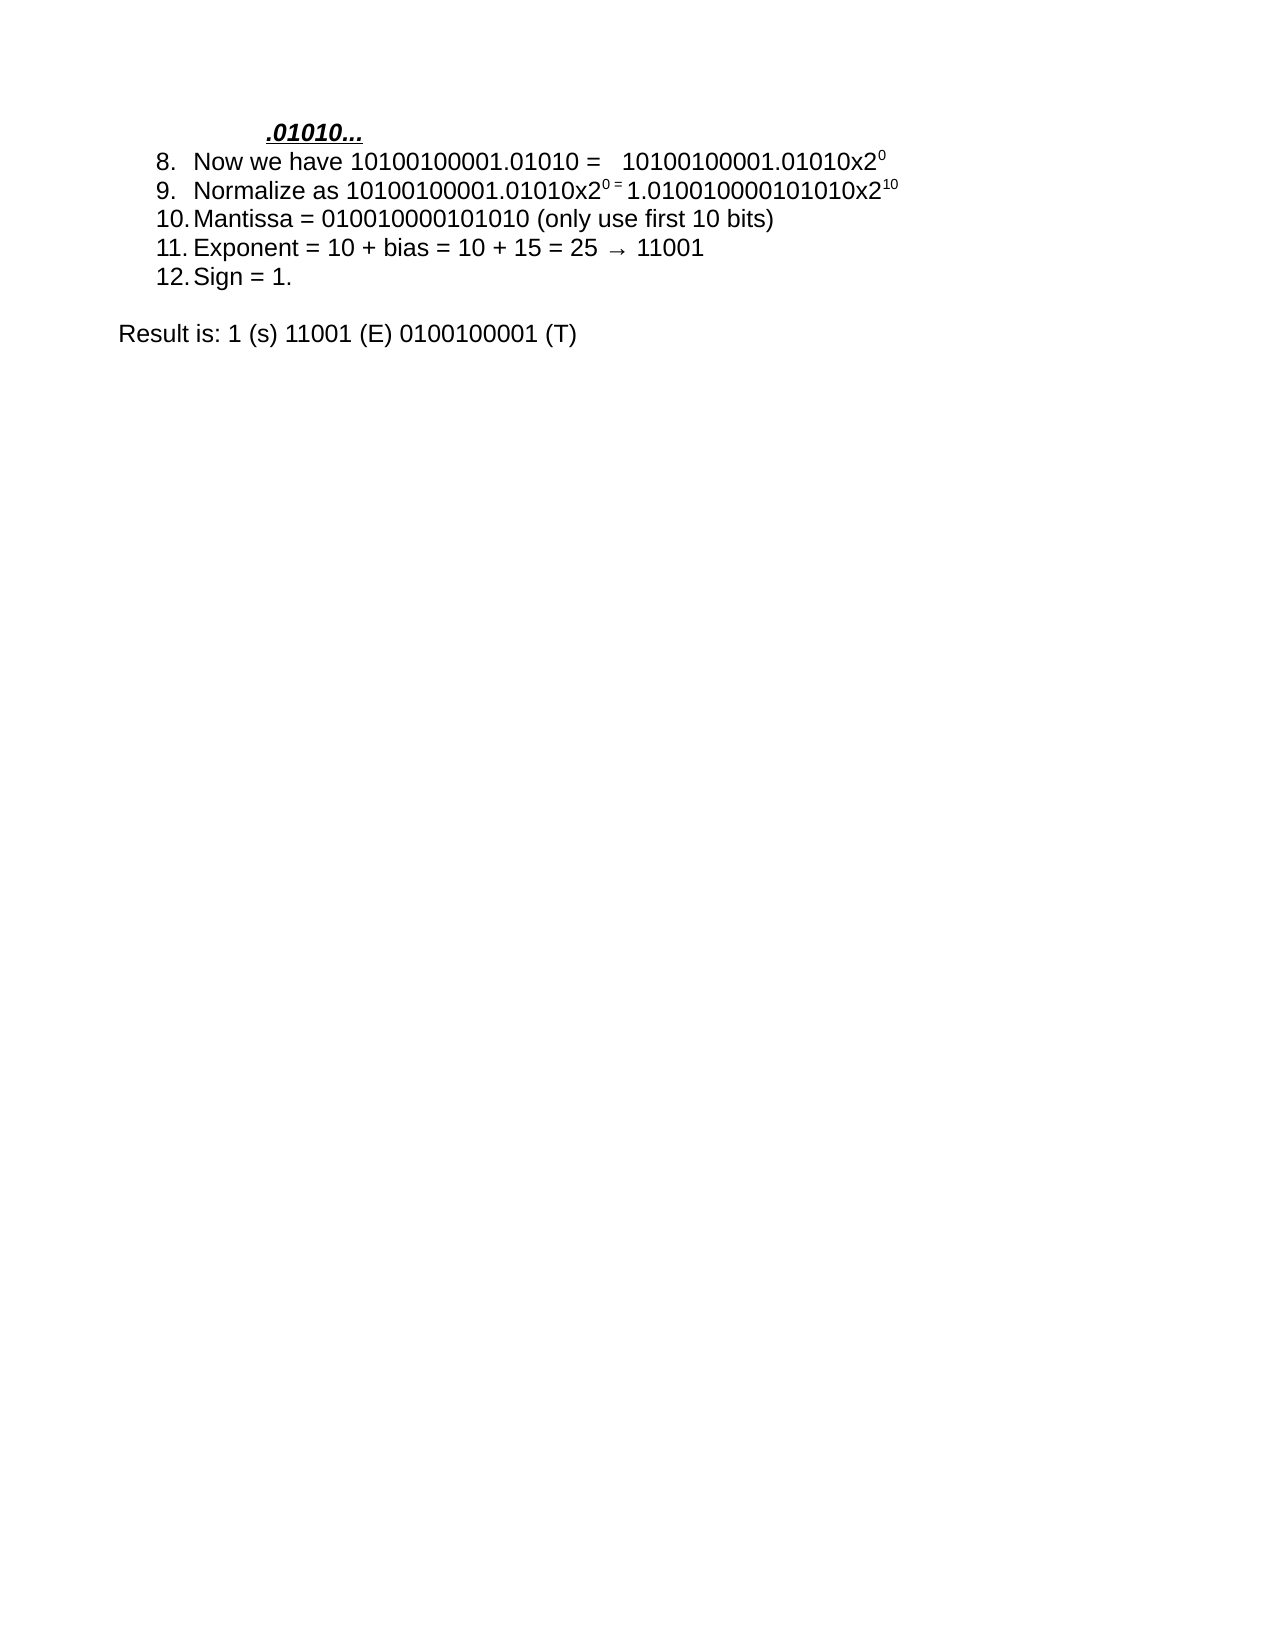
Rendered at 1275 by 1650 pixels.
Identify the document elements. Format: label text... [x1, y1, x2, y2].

list Mantissa = 010010000101010 (only use first 10 bits) [156, 204, 1157, 233]
list Exponent = 10 + bias = 10 + 15 = 25 → 11001 [156, 233, 1157, 262]
list Sign = 1. [156, 262, 1157, 291]
text .01010... [266, 118, 1157, 147]
list Normalize as 10100100001.01010x20 = 1.010010000101010x210 [156, 176, 1157, 204]
list Now we have 10100100001.01010 = 10100100001.01010x20 [156, 147, 1157, 176]
text Result is: 1 (s) 11001 (E) 0100100001 (T) [118, 319, 1157, 348]
